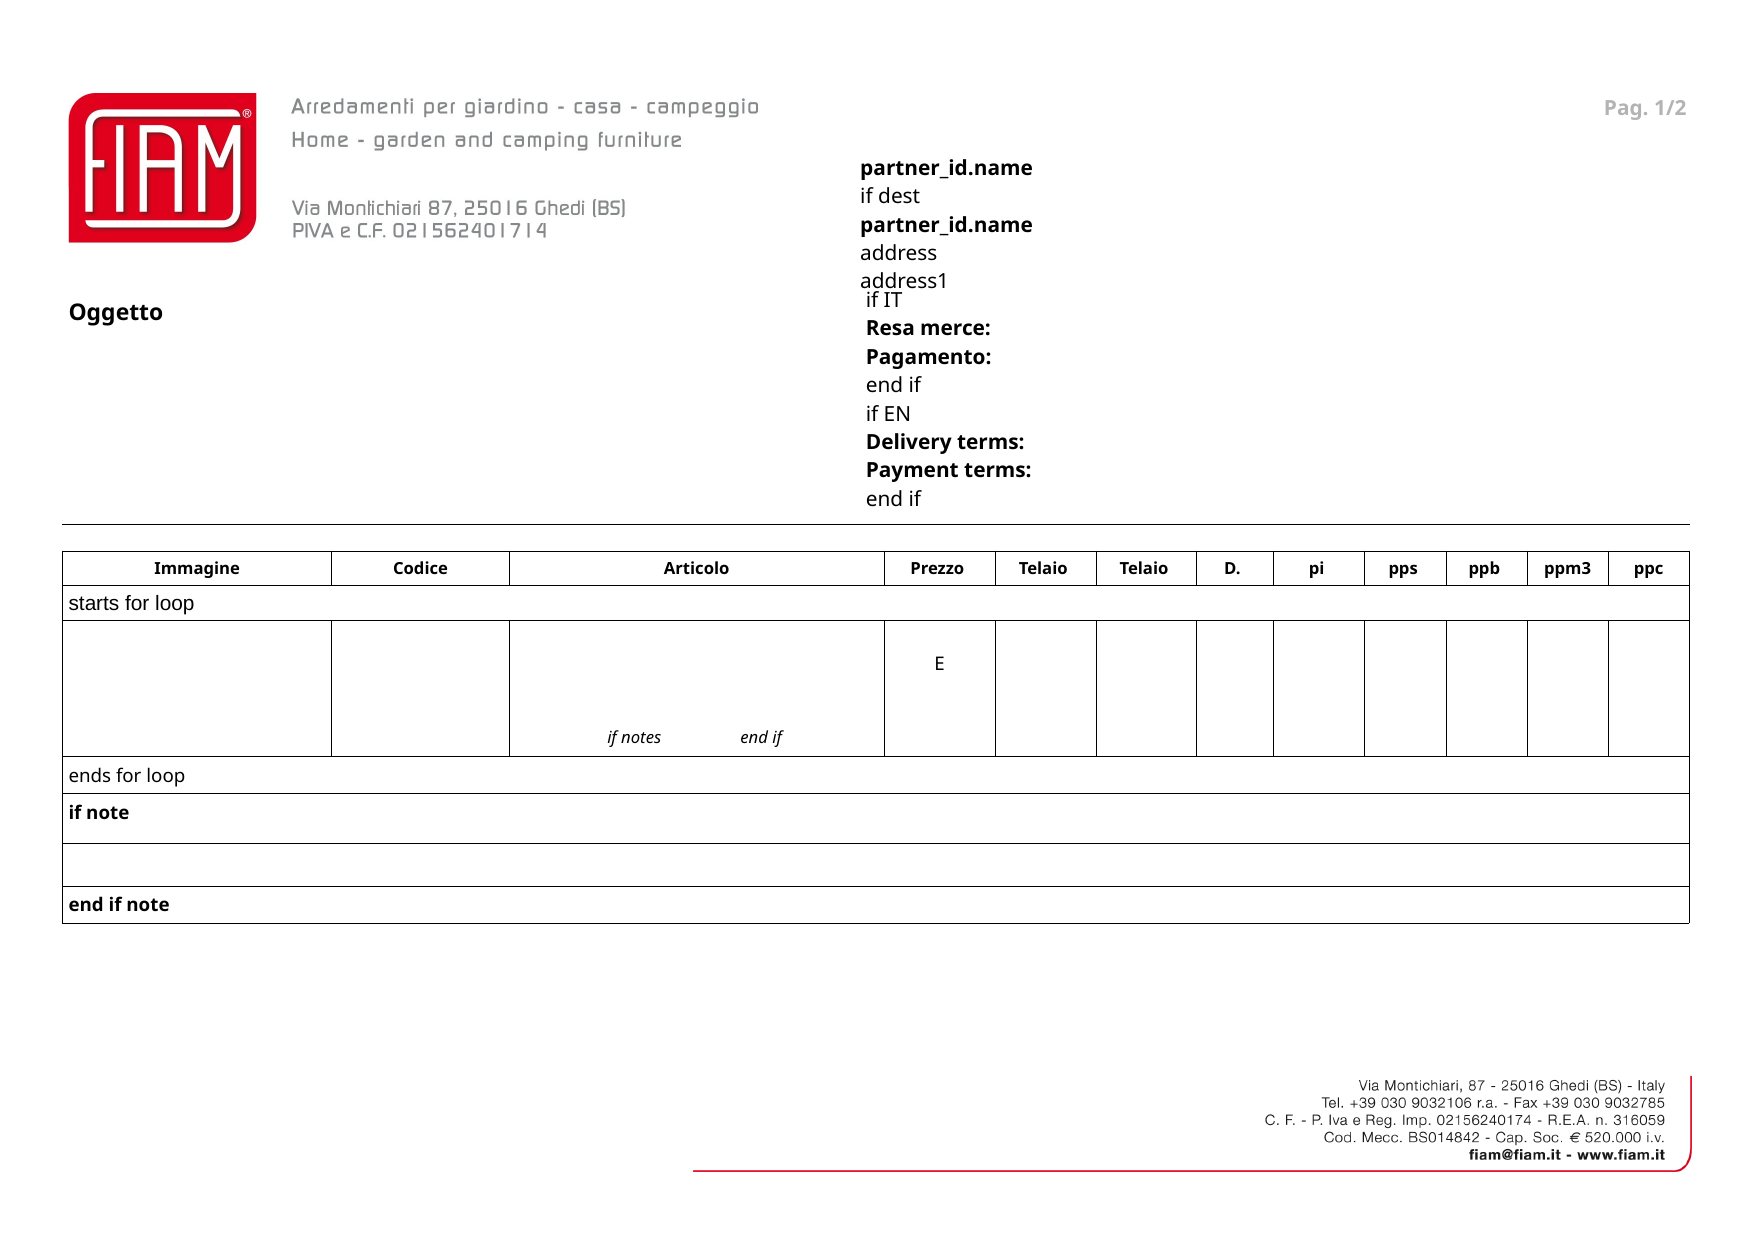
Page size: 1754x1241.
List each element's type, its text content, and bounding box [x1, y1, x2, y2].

table_header Articolo [510, 552, 884, 585]
table_header pps [1365, 552, 1446, 585]
table_header Telaio [1097, 552, 1196, 585]
table_cell starts for loop [63, 586, 1689, 620]
picture [688, 1064, 1692, 1172]
table_cell <o.note> [63, 844, 1689, 886]
table_header Codice [332, 552, 509, 585]
table_cell <item.product_id.pipe_diameter> [1197, 621, 1273, 756]
table_cell <item.product_id.item_per_pallet> [1447, 621, 1527, 756]
table_header pi [1274, 552, 1364, 585]
table_cell <item.product_id.telaio> [996, 621, 1096, 756]
table_header ppc [1609, 552, 1689, 585]
table_cell <item.product_id.item_per_mq> [1528, 621, 1608, 756]
table_cell <item.product_id.item_per_camion> [1609, 621, 1689, 756]
text <if test="o.quotation_model == 1"> [62, 948, 1692, 974]
table_cell end if note [63, 887, 1689, 923]
table_header Telaio [996, 552, 1096, 585]
table_header <setLang(o.partner_id.lang or 'en_US')> Oggetto [63, 274, 854, 524]
table_header Immagine [63, 552, 331, 585]
table_cell <get_fabric(item.product_id.default_code or '', o.partner_id.lang)> [1097, 621, 1196, 756]
table_cell if note [63, 794, 1689, 843]
table_header ppm3 [1528, 552, 1608, 585]
table_cell <item.product_id.weight_packaging> [1274, 621, 1364, 756]
table_cell <item.product_id.code> [332, 621, 509, 756]
table_header [854, 274, 1693, 524]
table_cell E <item.price_subtotal> [885, 621, 995, 756]
table_header [895, 274, 943, 279]
table_cell <if test="item.insert_photo"></if> [63, 621, 331, 756]
table_header D. [1197, 552, 1273, 585]
picture [68, 93, 762, 247]
text <if test="o.quotation_model == 2"> [62, 525, 1692, 551]
table_header Prezzo [885, 552, 995, 585]
table_header [882, 274, 893, 279]
table_header <"%s\n" % (_(o.bank_id.information) or '') if o.bank_id else ""> [1273, 279, 1687, 518]
table_header ppb [1447, 552, 1527, 585]
table_cell ends for loop [63, 757, 1689, 793]
table_cell <item.product_id.item_per_box> [1365, 621, 1446, 756]
table_header if IT Resa merce: <o.return_id.text> Pagamento: <o.payment_term.name> end if if EN Delivery terms: <o.return_id.text> Payment terms: <o.payment_term.name> end if [860, 279, 1273, 518]
table_cell <item.product_id.name> <item.product_id.description_sale.split(']')[-1]> if notes<item.notes>end if [510, 621, 884, 756]
text </if> [62, 923, 1692, 948]
